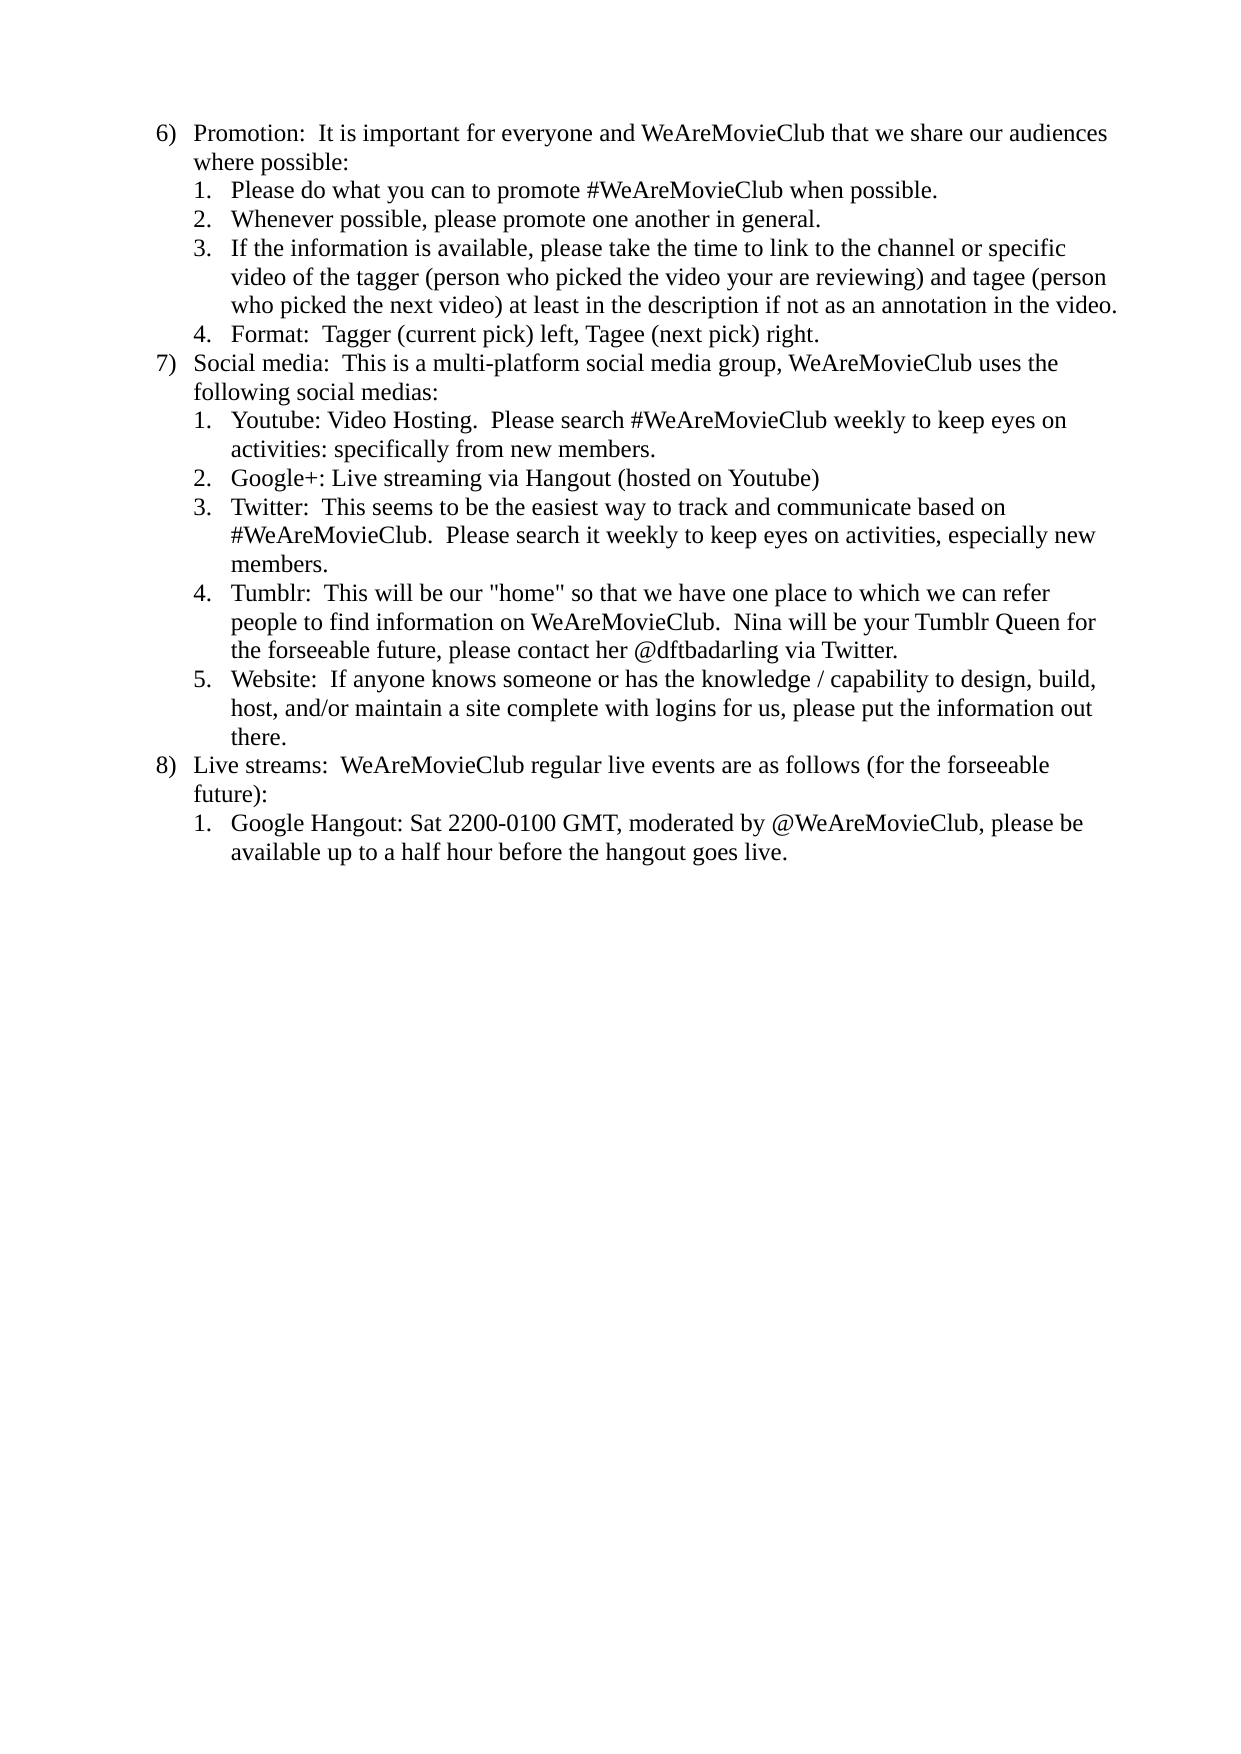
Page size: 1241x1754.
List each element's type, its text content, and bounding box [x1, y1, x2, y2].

list Tumblr: This will be our "home" so that we have one place to which we can refer people to find information on WeAreMovieClub. Nina will be your Tumblr Queen for the forseeable future, please contact her @dftbadarling via Twitter. [193, 578, 1122, 664]
list Social media: This is a multi-platform social media group, WeAreMovieClub uses the following social medias: [156, 348, 1122, 406]
list Live streams: WeAreMovieClub regular live events are as follows (for the forseeable future): [156, 751, 1122, 808]
list Google+: Live streaming via Hangout (hosted on Youtube) [193, 463, 1122, 492]
list Format: Tagger (current pick) left, Tagee (next pick) right. [193, 319, 1122, 348]
list Whenever possible, please promote one another in general. [193, 204, 1122, 233]
list Google Hangout: Sat 2200-0100 GMT, moderated by @WeAreMovieClub, please be available up to a half hour before the hangout goes live. [193, 808, 1122, 866]
list Youtube: Video Hosting. Please search #WeAreMovieClub weekly to keep eyes on activities: specifically from new members. [193, 406, 1122, 463]
list Twitter: This seems to be the easiest way to track and communicate based on #WeAreMovieClub. Please search it weekly to keep eyes on activities, especially new members. [193, 492, 1122, 578]
list Website: If anyone knows someone or has the knowledge / capability to design, build, host, and/or maintain a site complete with logins for us, please put the information out there. [193, 664, 1122, 751]
list Please do what you can to promote #WeAreMovieClub when possible. [193, 176, 1122, 204]
list If the information is available, please take the time to link to the channel or specific video of the tagger (person who picked the video your are reviewing) and tagee (person who picked the next video) at least in the description if not as an annotation in the video. [193, 233, 1122, 319]
list Promotion: It is important for everyone and WeAreMovieClub that we share our audiences where possible: [156, 118, 1122, 176]
